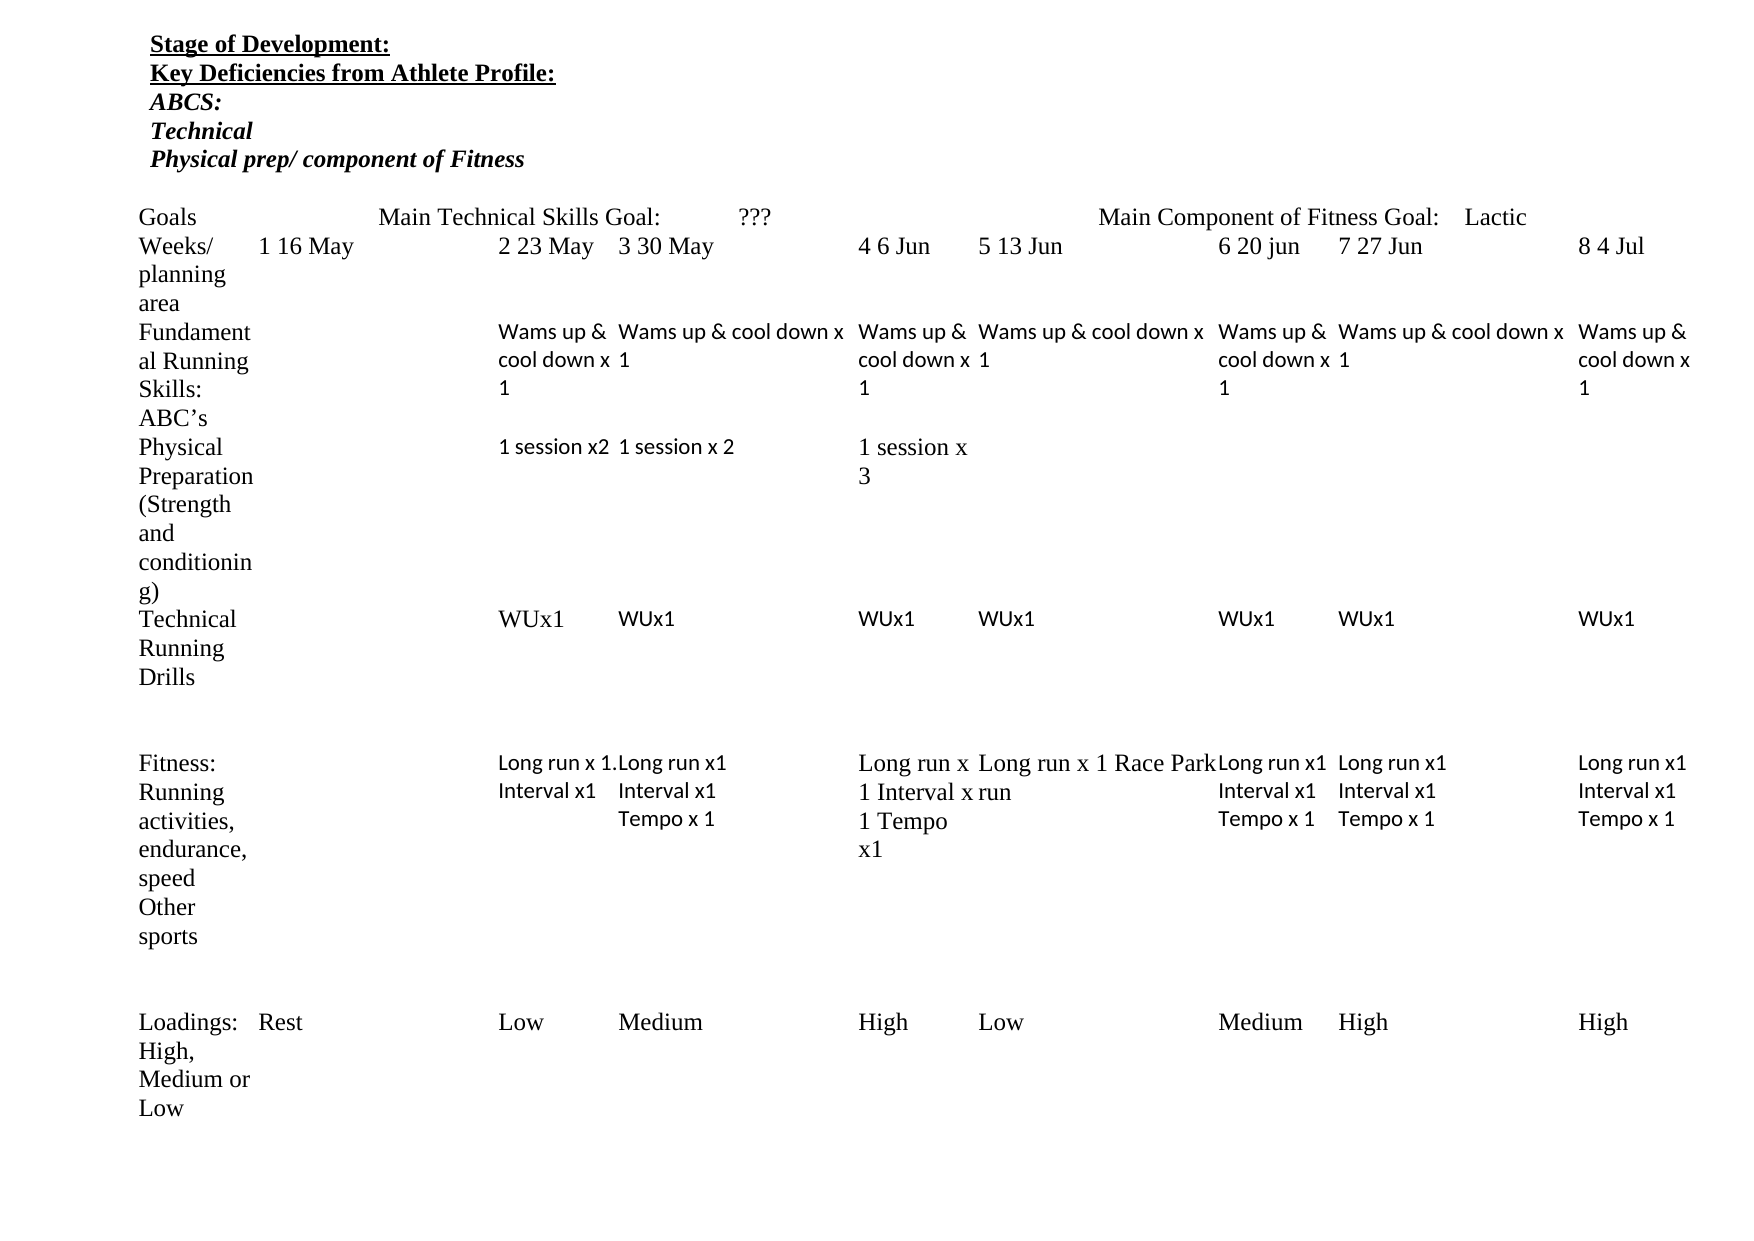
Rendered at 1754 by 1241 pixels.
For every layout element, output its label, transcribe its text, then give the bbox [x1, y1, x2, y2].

table_cell Long run x1 Interval x1 Tempo x 1 [1338, 748, 1578, 892]
table_cell Fundamental Running Skills: ABC’s [138, 317, 258, 432]
table_cell WUx1 [1218, 605, 1338, 748]
table_cell Physical Preparation (Strength and conditioning) [138, 432, 258, 604]
table_cell High [858, 1007, 978, 1151]
table_cell [978, 892, 1218, 1007]
table_cell WUx1 [618, 605, 858, 748]
table_cell [258, 605, 498, 748]
table_cell 1 16 May [258, 231, 498, 317]
table_cell [258, 432, 498, 604]
table_cell WUx1 [498, 605, 618, 748]
table_cell Low [498, 1007, 618, 1151]
table_cell 1 session x 2 [618, 432, 858, 604]
table_cell Long run x1 Interval x1 Tempo x 1 [618, 748, 858, 892]
table_cell [1338, 892, 1578, 1007]
table_header Main Technical Skills Goal: [378, 202, 738, 231]
table_cell WUx1 [858, 605, 978, 748]
table_header Goals [138, 202, 378, 231]
table_cell WUx1 [1578, 605, 1698, 748]
table_cell Wams up & cool down x 1 [1218, 317, 1338, 432]
table_cell 4 6 Jun [858, 231, 978, 317]
table_cell [1338, 432, 1578, 604]
table_cell Long run x 1. Interval x1 [498, 748, 618, 892]
text ABCS: [150, 87, 1698, 116]
table_cell 2 23 May [498, 231, 618, 317]
table_cell WUx1 [1338, 605, 1578, 748]
table_cell [1578, 432, 1698, 604]
table_cell 3 30 May [618, 231, 858, 317]
table_cell [1218, 432, 1338, 604]
table_cell Weeks/planning area [138, 231, 258, 317]
table_cell Long run x 1 Race Park run [978, 748, 1218, 892]
table_cell [1578, 892, 1698, 1007]
table_cell Wams up & cool down x 1 [498, 317, 618, 432]
table_cell [858, 892, 978, 1007]
table_cell Medium [618, 1007, 858, 1151]
table_cell Wams up & cool down x 1 [978, 317, 1218, 432]
table_cell Long run x1 Interval x1 Tempo x 1 [1578, 748, 1698, 892]
table_cell 1 session x 3 [858, 432, 978, 604]
table_header ??? [738, 202, 1098, 231]
table_cell [258, 317, 498, 432]
table_cell Wams up & cool down x 1 [618, 317, 858, 432]
text Key Deficiencies from Athlete Profile: [150, 58, 1698, 87]
table_cell [258, 892, 498, 1007]
table_cell Low [978, 1007, 1218, 1151]
table_cell WUx1 [978, 605, 1218, 748]
table_cell High [1338, 1007, 1578, 1151]
table_cell 7 27 Jun [1338, 231, 1578, 317]
table_cell Fitness: Running activities, endurance, speed [138, 748, 258, 892]
table_header Main Component of Fitness Goal: [1098, 202, 1458, 231]
table_cell Medium [1218, 1007, 1338, 1151]
table_cell Long run x1 Interval x1 Tempo x 1 [1218, 748, 1338, 892]
table_cell 1 session x2 [498, 432, 618, 604]
text Physical prep/ component of Fitness [150, 144, 1698, 173]
table_cell Other sports [138, 892, 258, 1007]
table_cell Technical Running Drills [138, 605, 258, 748]
table_cell 5 13 Jun [978, 231, 1218, 317]
table_cell 6 20 jun [1218, 231, 1338, 317]
table_cell Rest [258, 1007, 498, 1151]
table_cell High [1578, 1007, 1698, 1151]
table_cell [978, 432, 1218, 604]
text Stage of Development: [150, 29, 1698, 58]
table_cell [258, 748, 498, 892]
table_cell 8 4 Jul [1578, 231, 1698, 317]
table_cell [1218, 892, 1338, 1007]
table_cell [498, 892, 618, 1007]
table_cell [618, 892, 858, 1007]
table_header Lactic [1458, 202, 1698, 231]
table_cell Long run x 1 Interval x 1 Tempo x1 [858, 748, 978, 892]
table_cell Wams up & cool down x 1 [1338, 317, 1578, 432]
table_cell Loadings: High, Medium or Low [138, 1007, 258, 1151]
text Technical [150, 116, 1698, 144]
table_cell Wams up & cool down x 1 [1578, 317, 1698, 432]
table_cell Wams up & cool down x 1 [858, 317, 978, 432]
